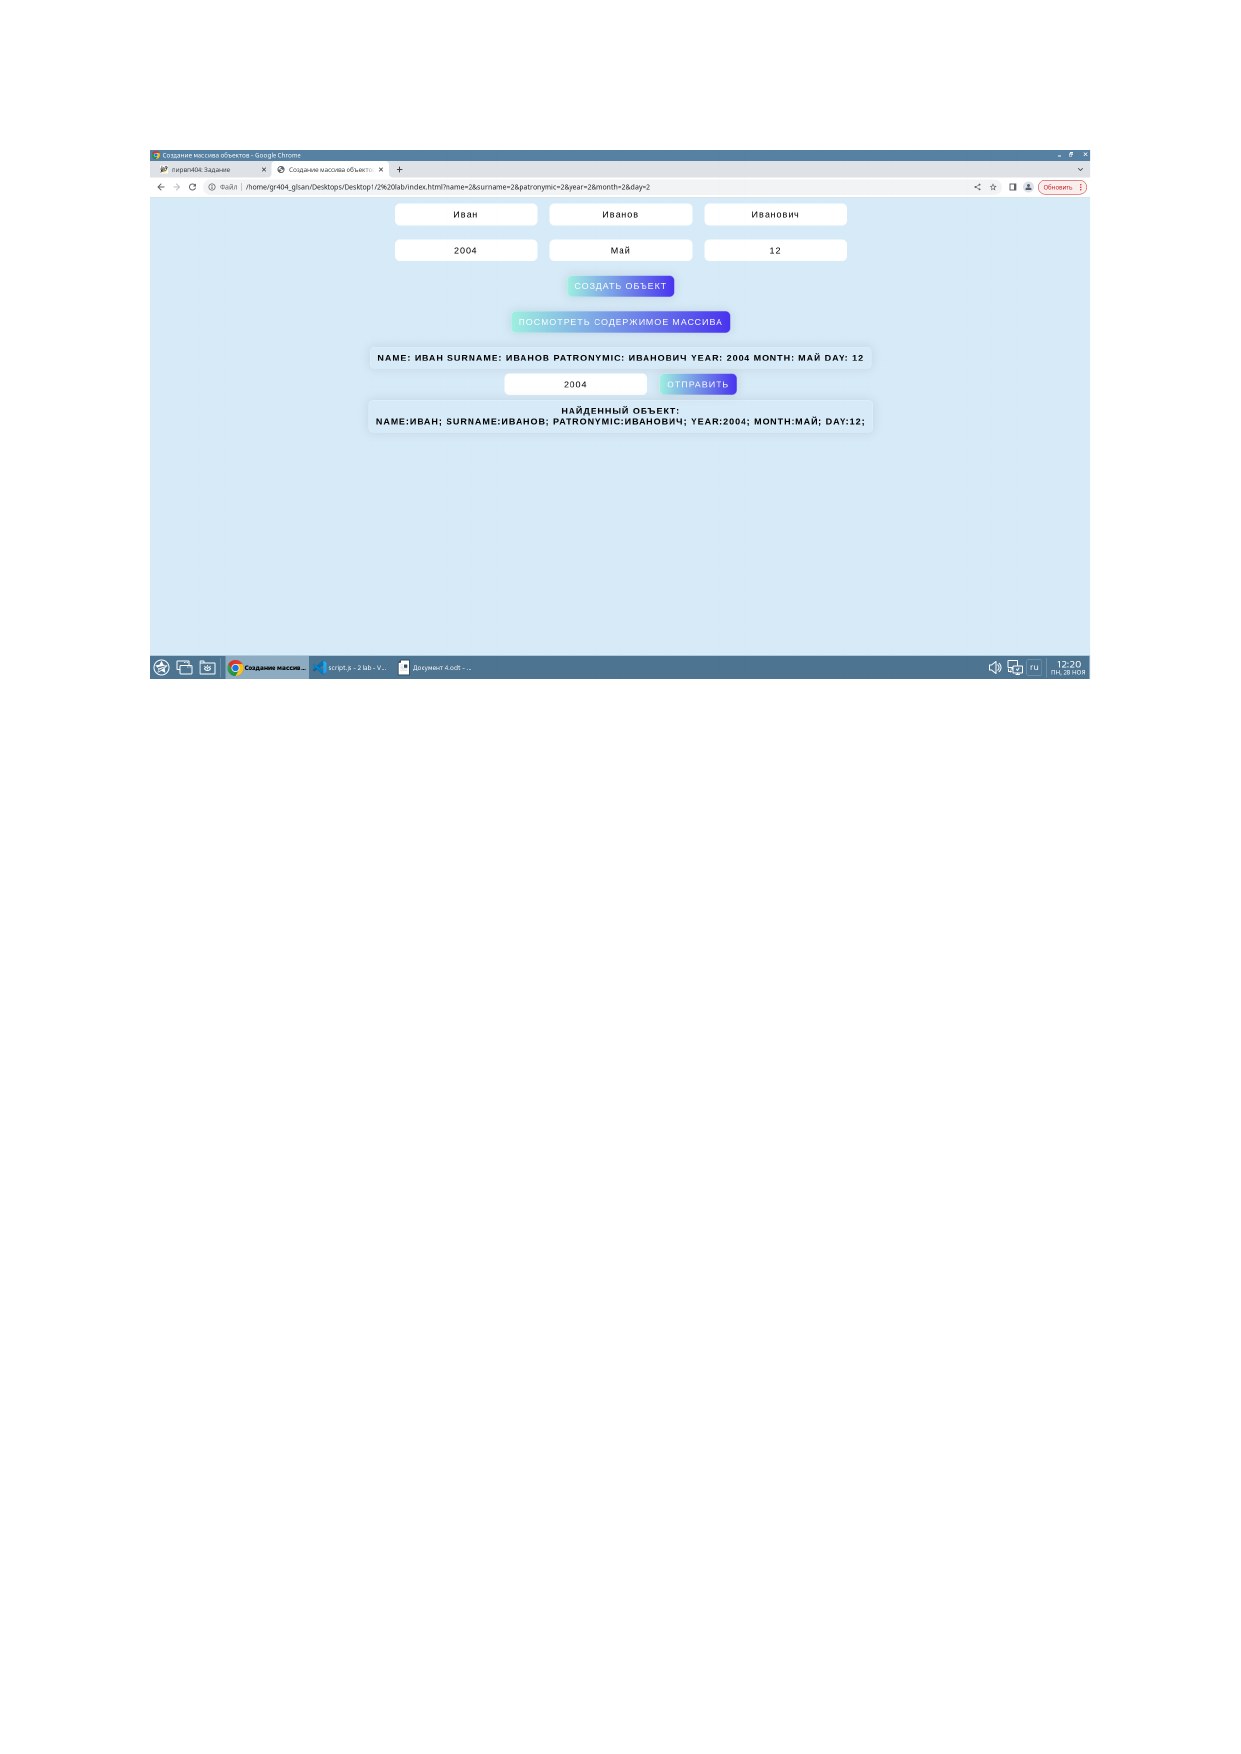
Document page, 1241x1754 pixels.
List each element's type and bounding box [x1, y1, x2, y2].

picture [150, 150, 1091, 679]
